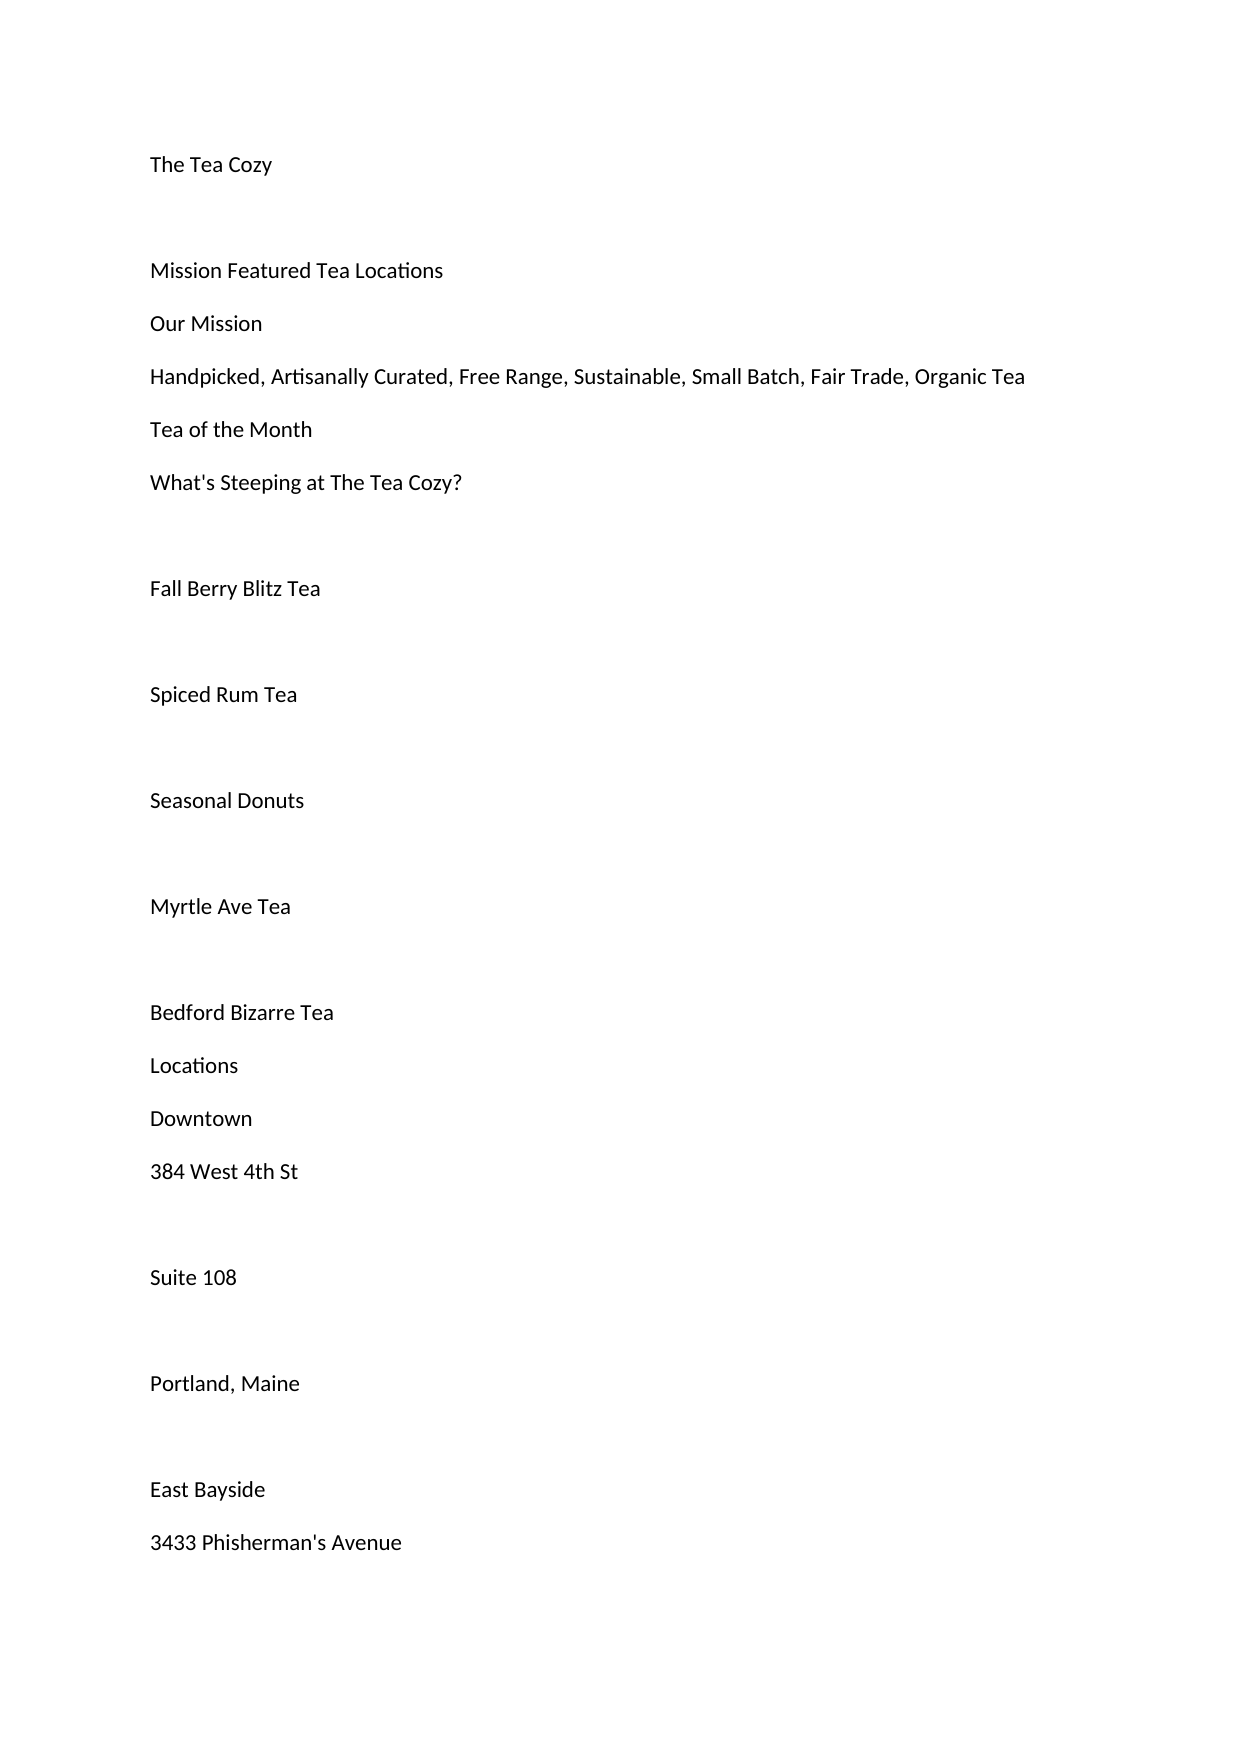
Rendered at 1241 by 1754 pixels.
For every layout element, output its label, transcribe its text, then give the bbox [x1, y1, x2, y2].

text 384 West 4th St [150, 1157, 1090, 1185]
text Tea of the Month [150, 415, 1090, 443]
text Downtown [150, 1104, 1090, 1132]
text Fall Berry Blitz Tea [150, 574, 1090, 602]
text Spiced Rum Tea [150, 680, 1090, 708]
text Locations [150, 1051, 1090, 1079]
text Mission Featured Tea Locations [150, 256, 1090, 284]
text What's Steeping at The Tea Cozy? [150, 468, 1090, 496]
text Suite 108 [150, 1263, 1090, 1291]
text Portland, Maine [150, 1369, 1090, 1397]
text Myrtle Ave Tea [150, 892, 1090, 920]
text Bedford Bizarre Tea [150, 998, 1090, 1026]
text The Tea Cozy [150, 150, 1090, 178]
text East Bayside [150, 1476, 1090, 1503]
text 3433 Phisherman's Avenue [150, 1528, 1090, 1557]
text Seasonal Donuts [150, 786, 1090, 814]
text Our Mission [150, 309, 1090, 337]
text Handpicked, Artisanally Curated, Free Range, Sustainable, Small Batch, Fair Trade, Organic Tea [150, 362, 1090, 390]
